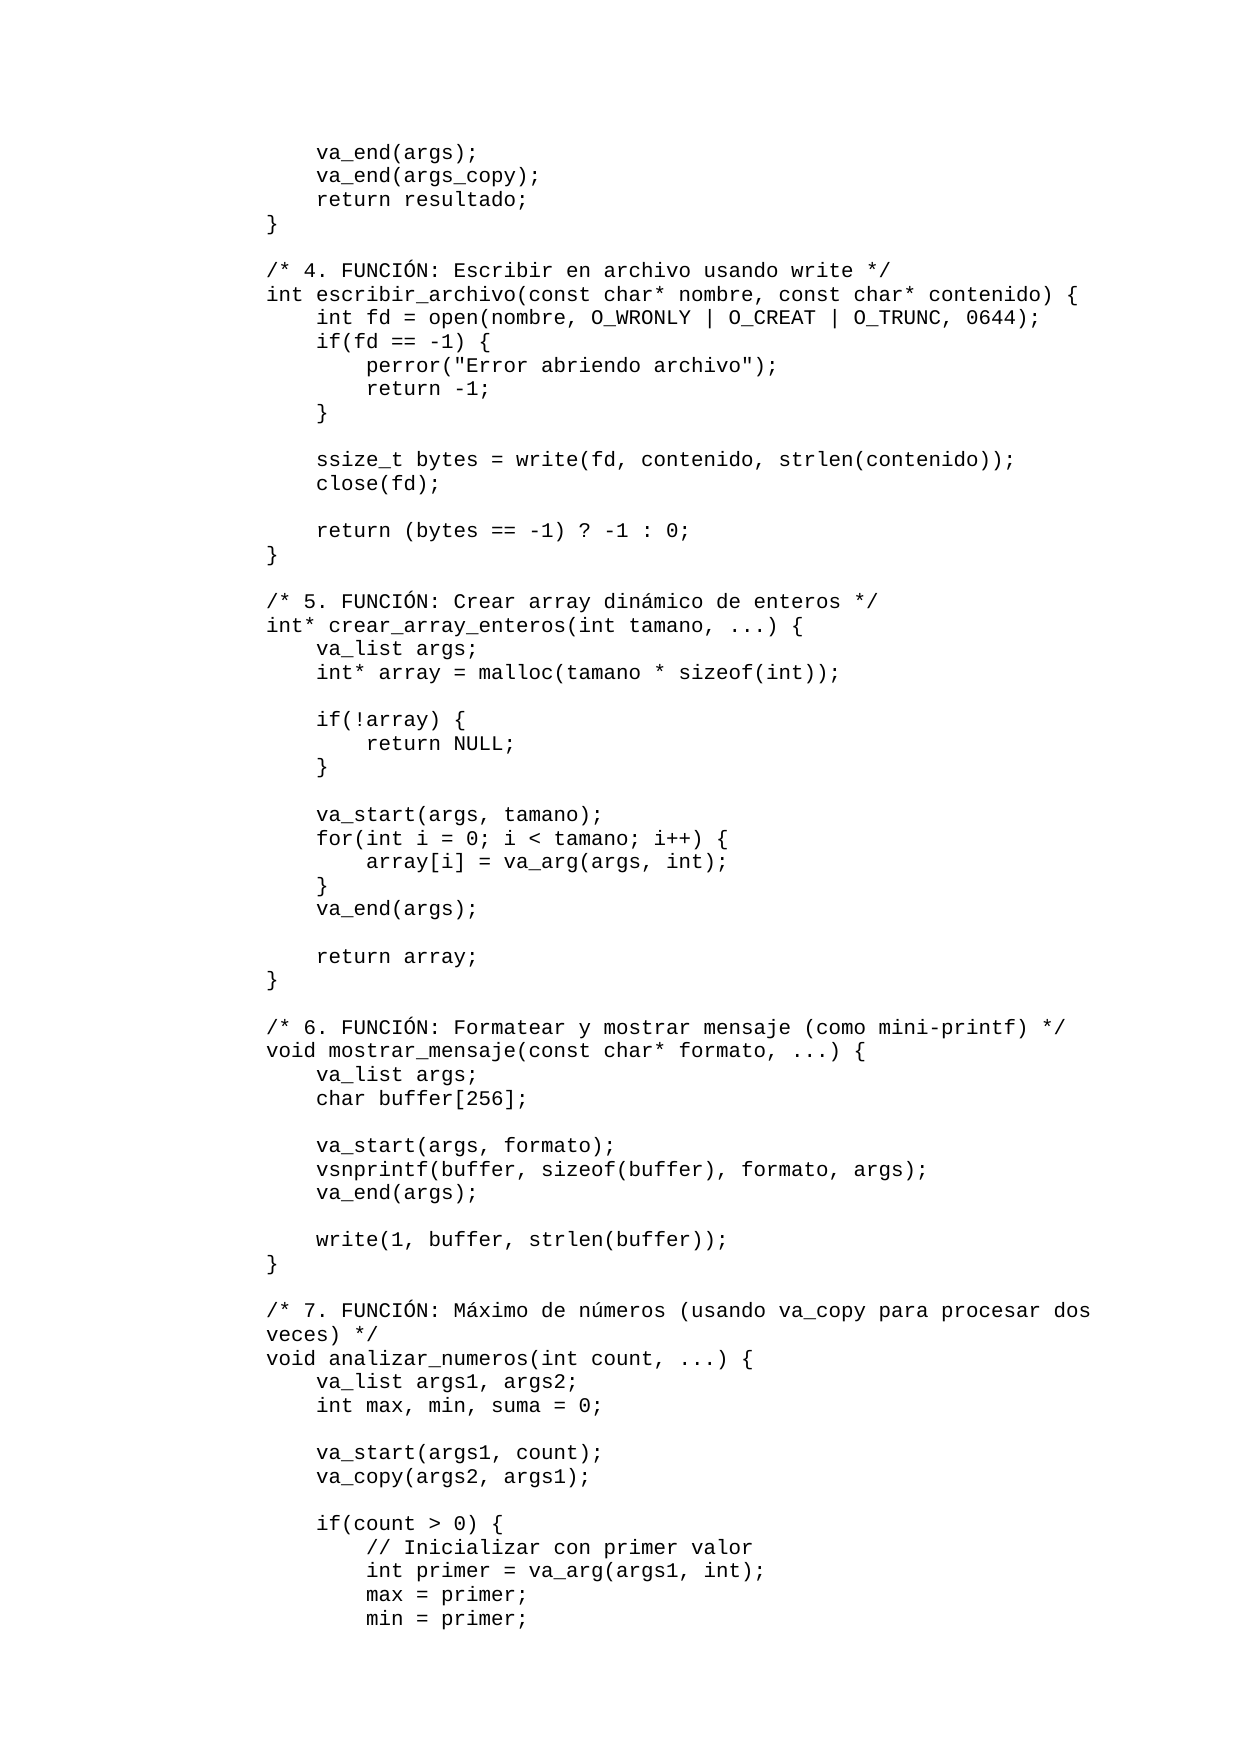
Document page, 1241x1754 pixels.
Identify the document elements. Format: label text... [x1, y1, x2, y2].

text write(1, buffer, strlen(buffer)); [266, 1229, 1122, 1253]
text void mostrar_mensaje(const char* formato, ...) { [266, 1040, 1122, 1064]
text va_end(args_copy); [266, 165, 1122, 189]
text close(fd); [266, 473, 1122, 496]
text if(count > 0) { [266, 1513, 1122, 1537]
text char buffer[256]; [266, 1088, 1122, 1111]
text for(int i = 0; i < tamano; i++) { [266, 827, 1122, 851]
text int* crear_array_enteros(int tamano, ...) { [266, 615, 1122, 638]
text /* 5. FUNCIÓN: Crear array dinámico de enteros */ [266, 591, 1122, 615]
text void analizar_numeros(int count, ...) { [266, 1348, 1122, 1371]
text va_end(args); [266, 898, 1122, 922]
text int max, min, suma = 0; [266, 1395, 1122, 1419]
text va_end(args); [266, 1182, 1122, 1206]
text vsnprintf(buffer, sizeof(buffer), formato, args); [266, 1158, 1122, 1182]
text return (bytes == -1) ? -1 : 0; [266, 520, 1122, 544]
text va_copy(args2, args1); [266, 1466, 1122, 1489]
text } [266, 402, 1122, 426]
text } [266, 1253, 1122, 1277]
text ssize_t bytes = write(fd, contenido, strlen(contenido)); [266, 449, 1122, 473]
text } [266, 544, 1122, 567]
text array[i] = va_arg(args, int); [266, 851, 1122, 875]
text /* 4. FUNCIÓN: Escribir en archivo usando write */ [266, 260, 1122, 284]
text va_start(args, tamano); [266, 804, 1122, 827]
text /* 6. FUNCIÓN: Formatear y mostrar mensaje (como mini-printf) */ [266, 1017, 1122, 1040]
text int escribir_archivo(const char* nombre, const char* contenido) { [266, 284, 1122, 307]
text min = primer; [266, 1608, 1122, 1631]
text } [266, 969, 1122, 993]
text /* 7. FUNCIÓN: Máximo de números (usando va_copy para procesar dos veces) */ [266, 1300, 1122, 1348]
text va_list args; [266, 1064, 1122, 1088]
text int fd = open(nombre, O_WRONLY | O_CREAT | O_TRUNC, 0644); [266, 307, 1122, 331]
text return resultado; [266, 189, 1122, 213]
text if(!array) { [266, 709, 1122, 733]
text max = primer; [266, 1584, 1122, 1608]
text va_list args1, args2; [266, 1371, 1122, 1395]
text if(fd == -1) { [266, 331, 1122, 354]
text return array; [266, 946, 1122, 969]
text } [266, 875, 1122, 898]
text va_list args; [266, 638, 1122, 662]
text int* array = malloc(tamano * sizeof(int)); [266, 662, 1122, 686]
text } [266, 757, 1122, 780]
text va_end(args); [266, 142, 1122, 165]
text // Inicializar con primer valor [266, 1537, 1122, 1561]
text va_start(args, formato); [266, 1135, 1122, 1158]
text return -1; [266, 378, 1122, 402]
text va_start(args1, count); [266, 1442, 1122, 1466]
text return NULL; [266, 733, 1122, 757]
text } [266, 213, 1122, 236]
text perror("Error abriendo archivo"); [266, 354, 1122, 378]
text int primer = va_arg(args1, int); [266, 1561, 1122, 1584]
